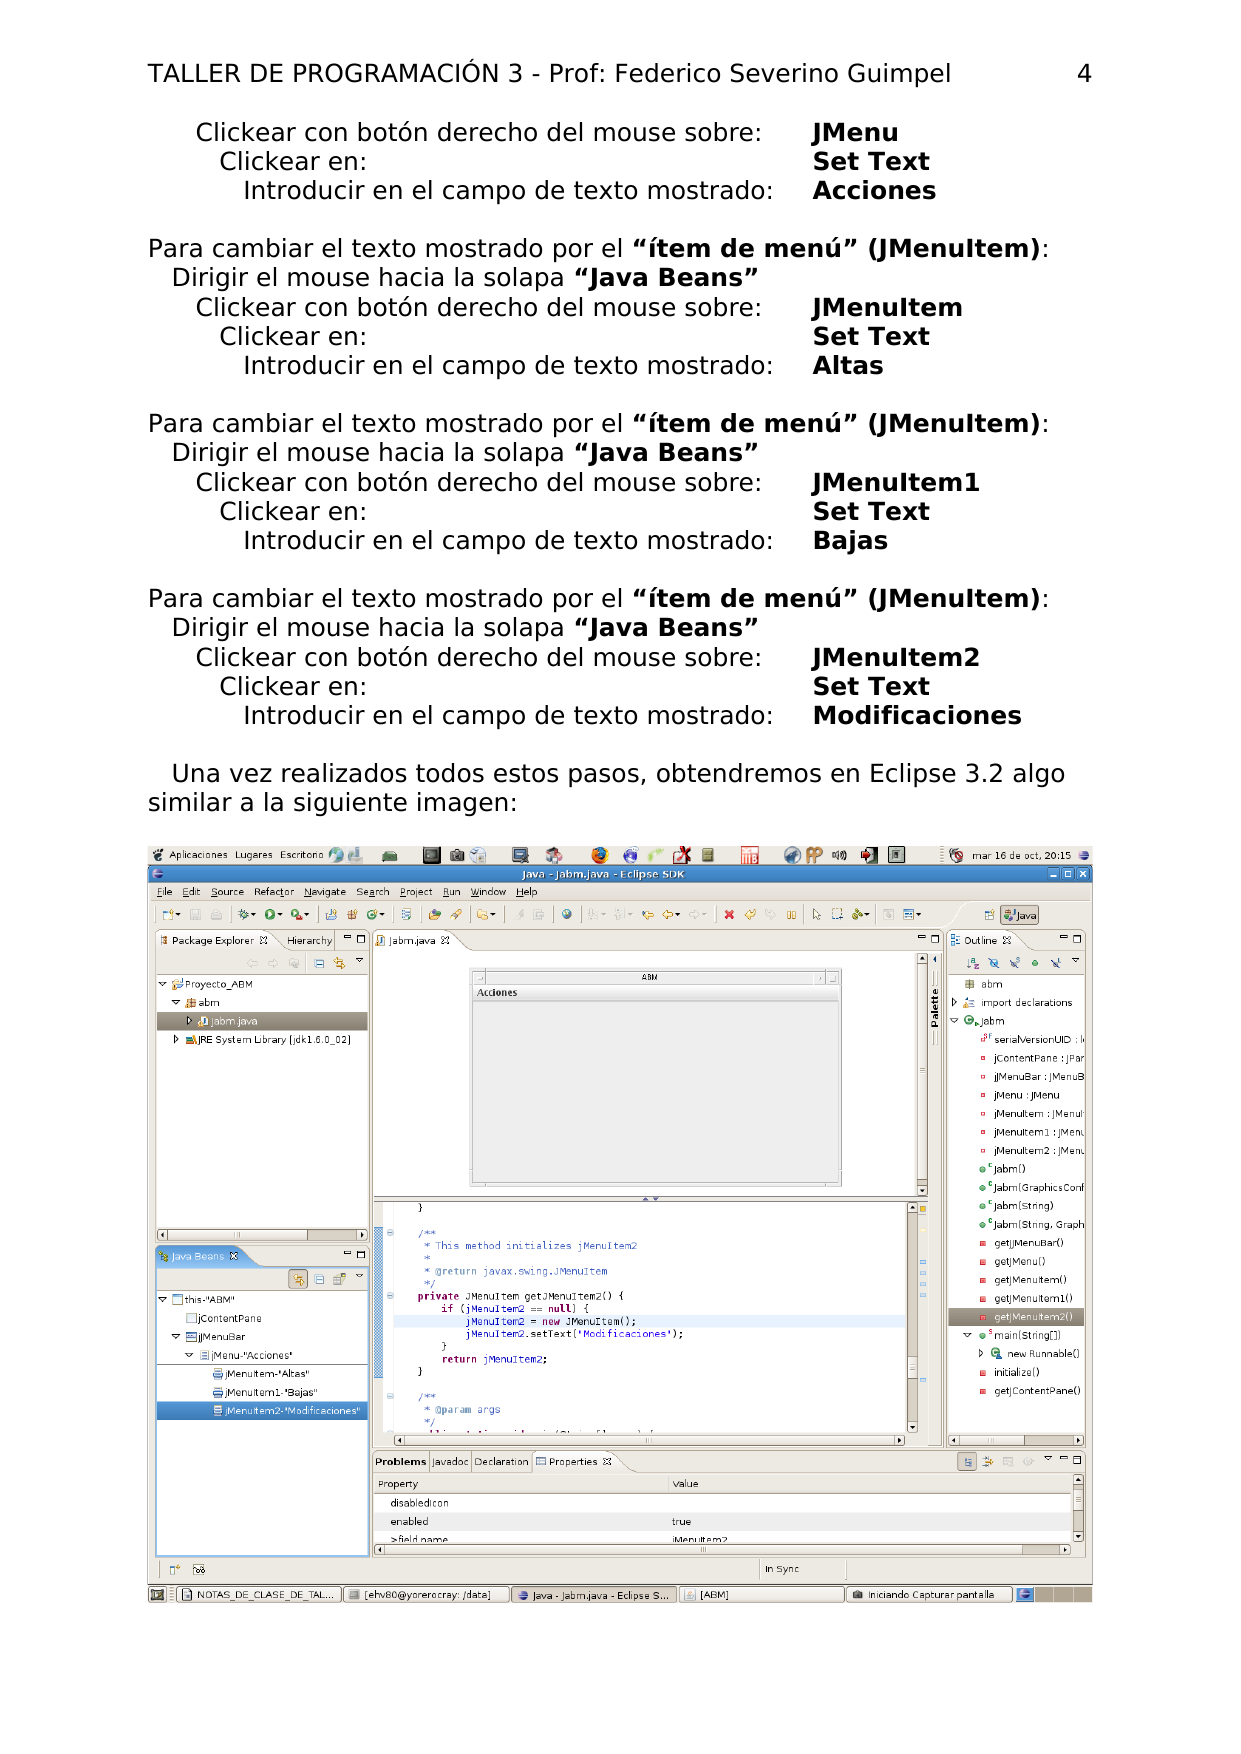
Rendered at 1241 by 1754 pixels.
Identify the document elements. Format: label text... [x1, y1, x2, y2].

text Introducir en el campo de texto mostrado: Altas [148, 351, 1093, 380]
text Para cambiar el texto mostrado por el “ítem de menú” (JMenuItem): [148, 234, 1093, 263]
text Clickear con botón derecho del mouse sobre: JMenu [148, 118, 1093, 147]
text Clickear con botón derecho del mouse sobre: JMenuItem2 [148, 643, 1093, 672]
text Introducir en el campo de texto mostrado: Acciones [148, 176, 1093, 205]
text Introducir en el campo de texto mostrado: Modificaciones [148, 701, 1093, 730]
picture [147, 846, 1093, 1603]
text Clickear en: Set Text [148, 672, 1093, 701]
text Clickear con botón derecho del mouse sobre: JMenuItem [148, 293, 1093, 322]
text Dirigir el mouse hacia la solapa “Java Beans” [148, 263, 1093, 293]
text Introducir en el campo de texto mostrado: Bajas [148, 526, 1093, 555]
text Clickear en: Set Text [148, 497, 1093, 526]
text Una vez realizados todos estos pasos, obtendremos en Eclipse 3.2 algo similar a la siguiente imagen: [148, 759, 1093, 818]
text Clickear con botón derecho del mouse sobre: JMenuItem1 [148, 468, 1093, 497]
text Dirigir el mouse hacia la solapa “Java Beans” [148, 438, 1093, 468]
text Dirigir el mouse hacia la solapa “Java Beans” [148, 613, 1093, 643]
text Clickear en: Set Text [148, 147, 1093, 176]
text Para cambiar el texto mostrado por el “ítem de menú” (JMenuItem): [148, 584, 1093, 613]
text Clickear en: Set Text [148, 322, 1093, 351]
text Para cambiar el texto mostrado por el “ítem de menú” (JMenuItem): [148, 409, 1093, 438]
